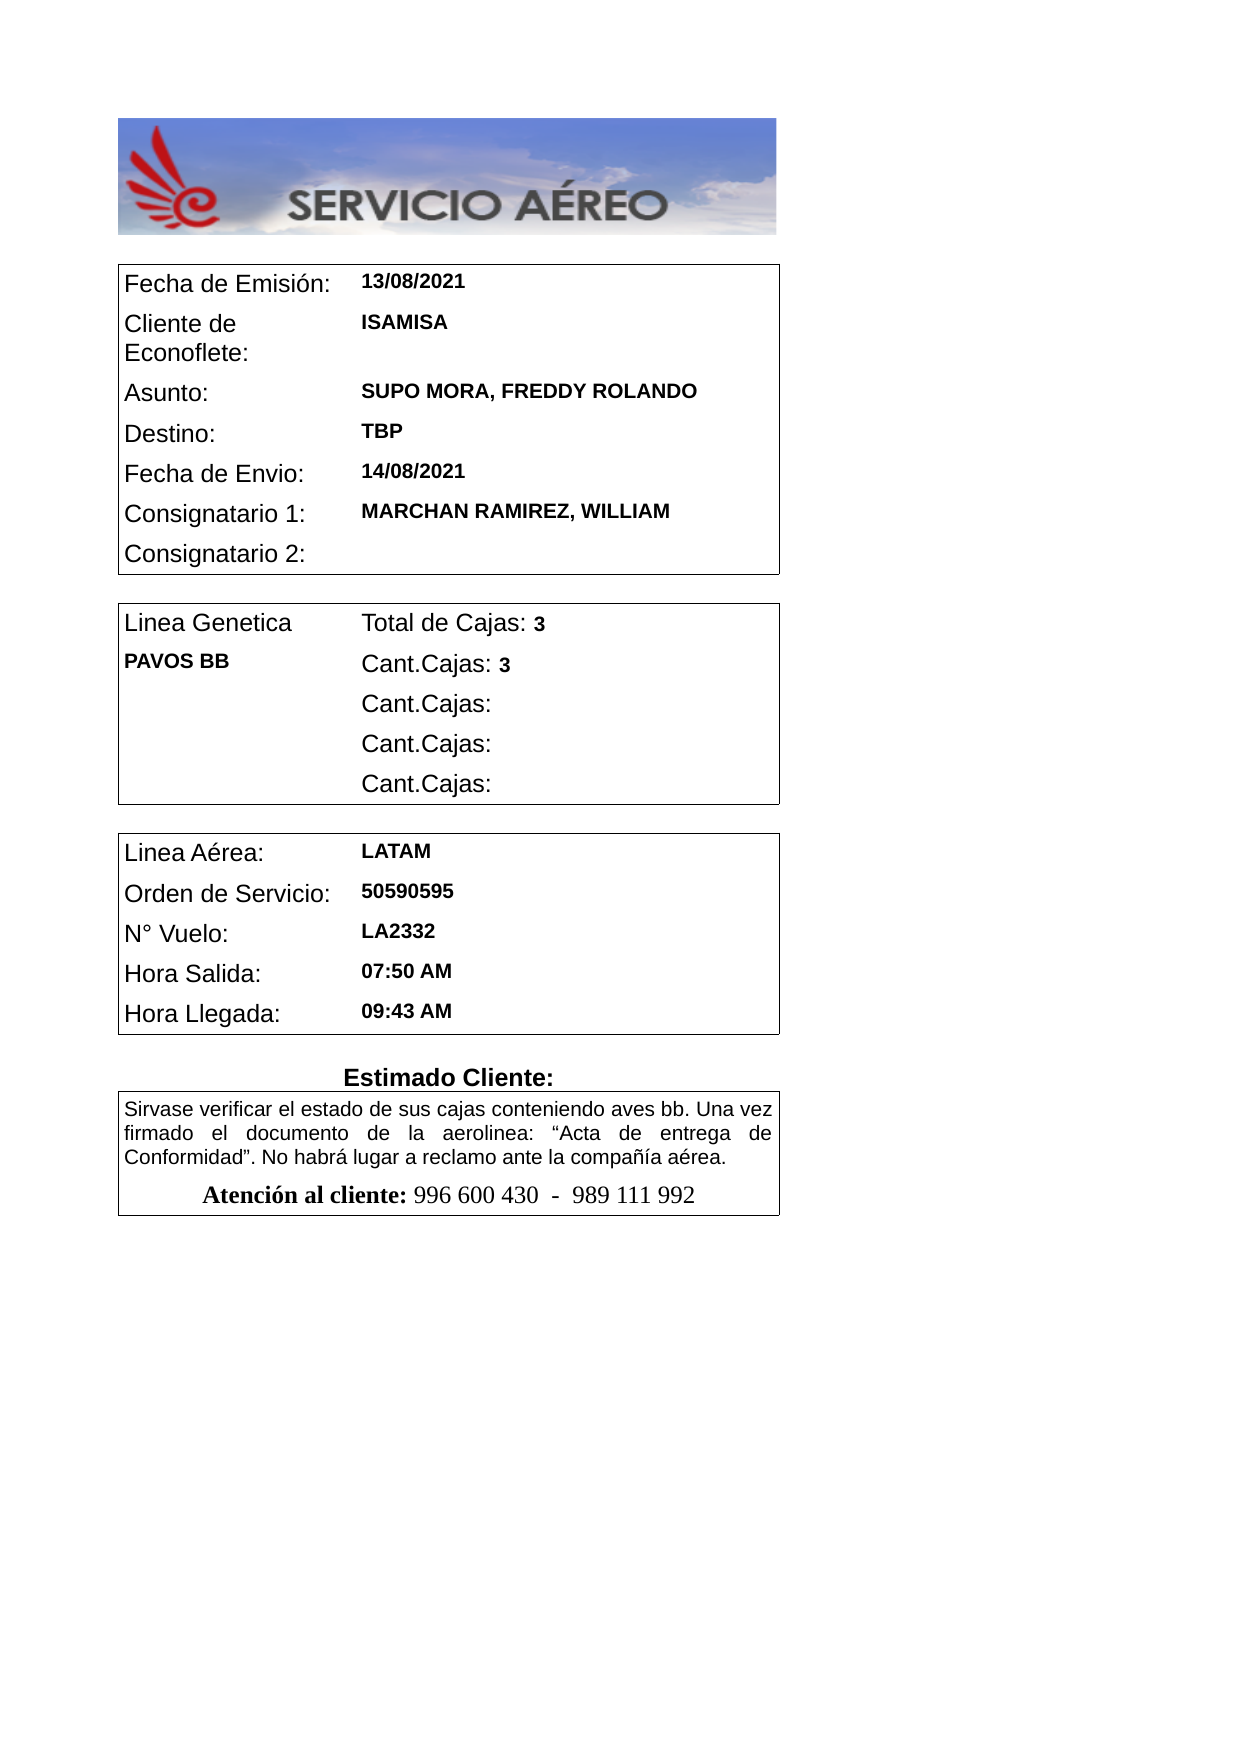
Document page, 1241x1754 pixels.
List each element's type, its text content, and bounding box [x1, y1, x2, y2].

table_cell Total de Cajas: 3 [356, 604, 779, 643]
table_cell Fecha de Envio: [119, 453, 356, 493]
table_cell [356, 575, 779, 603]
table_cell [118, 805, 356, 833]
table_cell SUPO MORA, FREDDY ROLANDO [356, 373, 779, 413]
table_cell [356, 534, 779, 574]
table_cell [119, 723, 356, 763]
table_cell Cant.Cajas: [356, 764, 779, 804]
table_cell [356, 805, 779, 833]
table_cell Sirvase verificar el estado de sus cajas conteniendo aves bb. Una vez firmado el documento de la aerolinea: “Acta de entrega de Conformidad”. No habrá lugar a reclamo ante la compañía aérea. [119, 1092, 779, 1175]
table_cell [118, 575, 356, 603]
table_cell Orden de Servicio: [119, 873, 356, 913]
table_cell Atención al cliente: 996 600 430 - 989 111 992 [119, 1175, 779, 1215]
table_cell LA2332 [356, 913, 779, 953]
table_cell 14/08/2021 [356, 453, 779, 493]
table_cell N° Vuelo: [119, 913, 356, 953]
table_cell TBP [356, 413, 779, 453]
table_cell [119, 764, 356, 804]
table_cell Consignatario 1: [119, 493, 356, 533]
table_cell Cant.Cajas: [356, 683, 779, 723]
table_header Fecha de Emisión: [119, 265, 356, 304]
table_cell Asunto: [119, 373, 356, 413]
table_header 13/08/2021 [356, 265, 779, 304]
table_cell 07:50 AM [356, 953, 779, 993]
table_cell Destino: [119, 413, 356, 453]
table_cell Linea Genetica [119, 604, 356, 643]
table_cell Cant.Cajas: [356, 723, 779, 763]
table_cell 50590595 [356, 873, 779, 913]
table_cell Hora Llegada: [119, 994, 356, 1034]
table_cell MARCHAN RAMIREZ, WILLIAM [356, 493, 779, 533]
table_cell PAVOS BB [119, 643, 356, 683]
table_cell Consignatario 2: [119, 534, 356, 574]
table_cell ISAMISA [356, 304, 779, 373]
table_cell [119, 683, 356, 723]
table_cell LATAM [356, 834, 779, 873]
table_cell Cant.Cajas: 3 [356, 643, 779, 683]
table_cell 09:43 AM [356, 994, 779, 1034]
table_cell Cliente de Econoflete: [119, 304, 356, 373]
table_cell Hora Salida: [119, 953, 356, 993]
table_cell Linea Aérea: [119, 834, 356, 873]
table_cell Estimado Cliente: [118, 1035, 779, 1091]
picture [118, 118, 777, 235]
